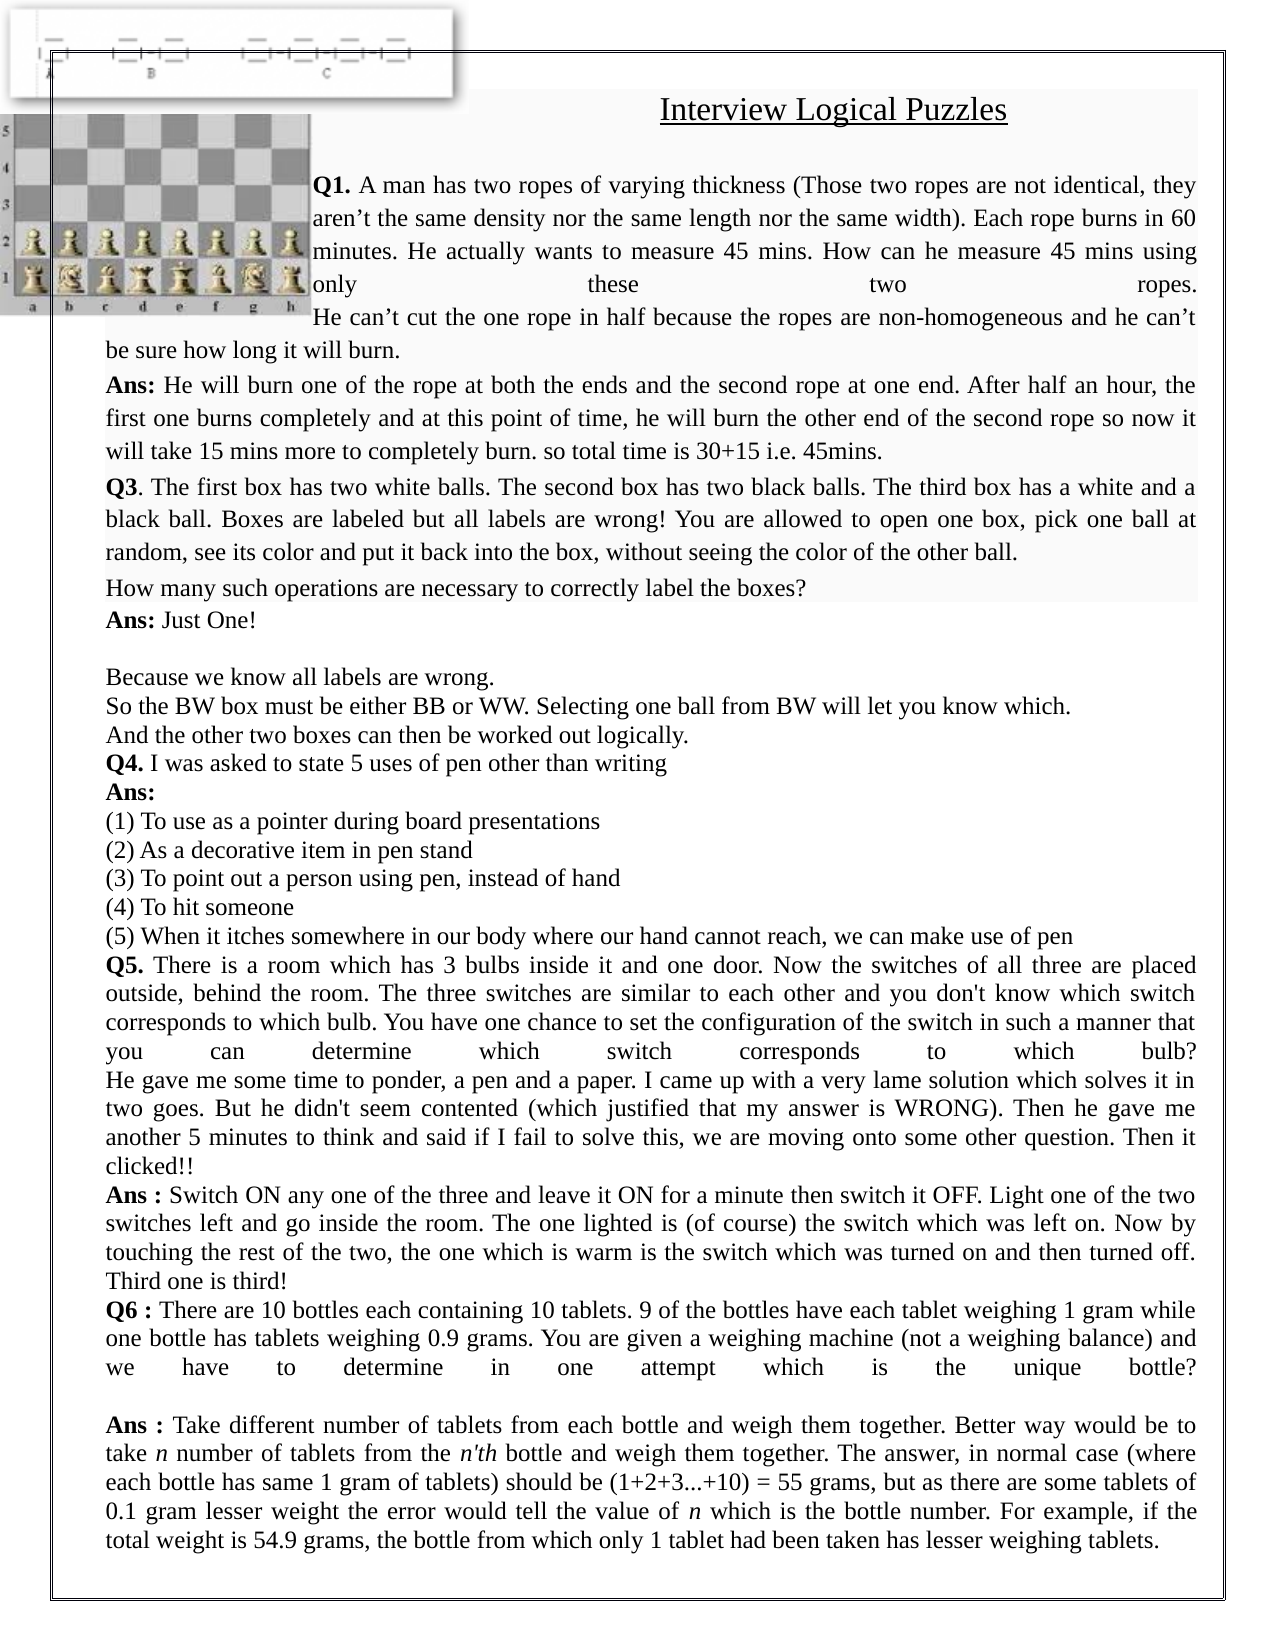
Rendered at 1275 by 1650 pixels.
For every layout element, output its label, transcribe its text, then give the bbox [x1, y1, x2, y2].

text Ans: He will burn one of the rope at both the ends and the second rope at one end. After half an hour, the first one burns completely and at this point of time, he will burn the other end of the second rope so now it will take 15 mins more to completely burn. so total time is 30+15 i.e. 45mins. [105, 366, 1198, 465]
text Ans : Switch ON any one of the three and leave it ON for a minute then switch it OFF. Light one of the two switches left and go inside the room. The one lighted is (of course) the switch which was left on. Now by touching the rest of the two, the one which is warm is the switch which was turned on and then turned off. Third one is third! [105, 1180, 1198, 1295]
text Q5. There is a room which has 3 bulbs inside it and one door. Now the switches of all three are placed outside, behind the room. The three switches are similar to each other and you don't know which switch corresponds to which bulb. You have one chance to set the configuration of the switch in such a manner that you can determine which switch corresponds to which bulb? He gave me some time to ponder, a pen and a paper. I came up with a very lame solution which solves it in two goes. But he didn't seem contented (which justified that my answer is WRONG). Then he gave me another 5 minutes to think and said if I fail to solve this, we are moving onto some other question. Then it clicked!! [105, 950, 1198, 1180]
text (1) To use as a pointer during board presentations (2) As a decorative item in pen stand (3) To point out a person using pen, instead of hand (4) To hit someone (5) When it itches somewhere in our body where our hand cannot reach, we can make use of pen [105, 806, 1198, 950]
text Ans: Just One! Because we know all labels are wrong. So the BW box must be either BB or WW. Selecting one ball from BW will let you know which. And the other two boxes can then be worked out logically. [105, 605, 1198, 748]
picture [0, 0, 469, 317]
picture [51, 51, 469, 317]
text How many such operations are necessary to correctly label the boxes? [105, 569, 1198, 602]
text Q1. A man has two ropes of varying thickness (Those two ropes are not identical, they aren’t the same density nor the same length nor the same width). Each rope burns in 60 minutes. He actually wants to measure 45 mins. How can he measure 45 mins using only these two ropes. He can’t cut the one rope in half because the ropes are non-homogeneous and he can’t be sure how long it will burn. [105, 167, 1198, 363]
text Q6 : There are 10 bottles each containing 10 tablets. 9 of the bottles have each tablet weighing 1 gram while one bottle has tablets weighing 0.9 grams. You are given a weighing machine (not a weighing balance) and we have to determine in one attempt which is the unique bottle? Ans : Take different number of tablets from each bottle and weigh them together. Better way would be to take n number of tablets from the n'th bottle and weigh them together. The answer, in normal case (where each bottle has same 1 gram of tablets) should be (1+2+3...+10) = 55 grams, but as there are some tablets of 0.1 gram lesser weight the error would tell the value of n which is the bottle number. For example, if the total weight is 54.9 grams, the bottle from which only 1 tablet had been taken has lesser weighing tablets. [105, 1295, 1198, 1553]
picture [53, 53, 469, 317]
text Q3. The first box has two white balls. The second box has two black balls. The third box has a white and a black ball. Boxes are labeled but all labels are wrong! You are allowed to open one box, pick one ball at random, see its color and put it back into the box, without seeing the color of the other ball. [105, 468, 1198, 566]
text Interview Logical Puzzles [313, 89, 1198, 128]
text Q4. I was asked to state 5 uses of pen other than writing [105, 748, 1198, 777]
text Ans: [105, 777, 1198, 806]
